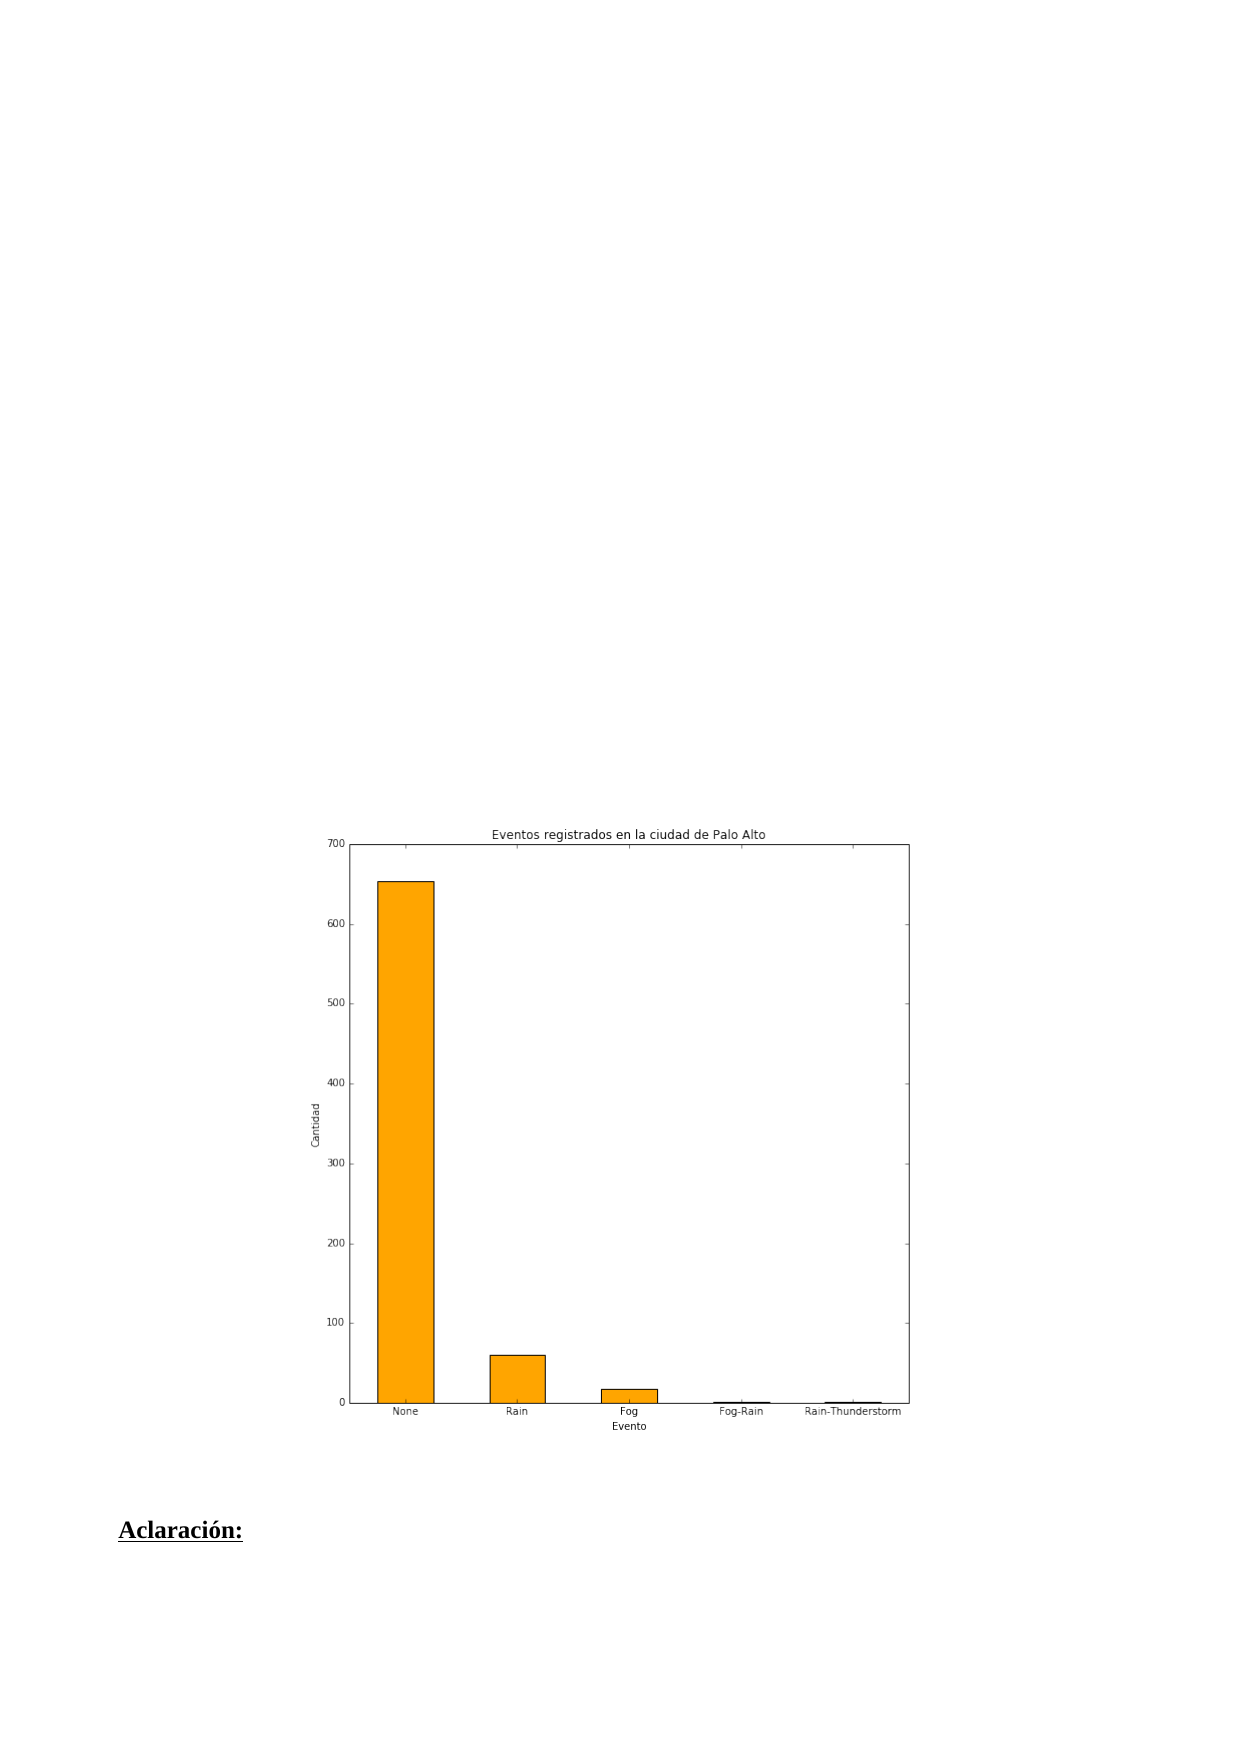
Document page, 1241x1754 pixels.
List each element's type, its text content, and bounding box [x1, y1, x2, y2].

picture [259, 772, 981, 1493]
text Aclaración: [118, 1516, 1122, 1544]
